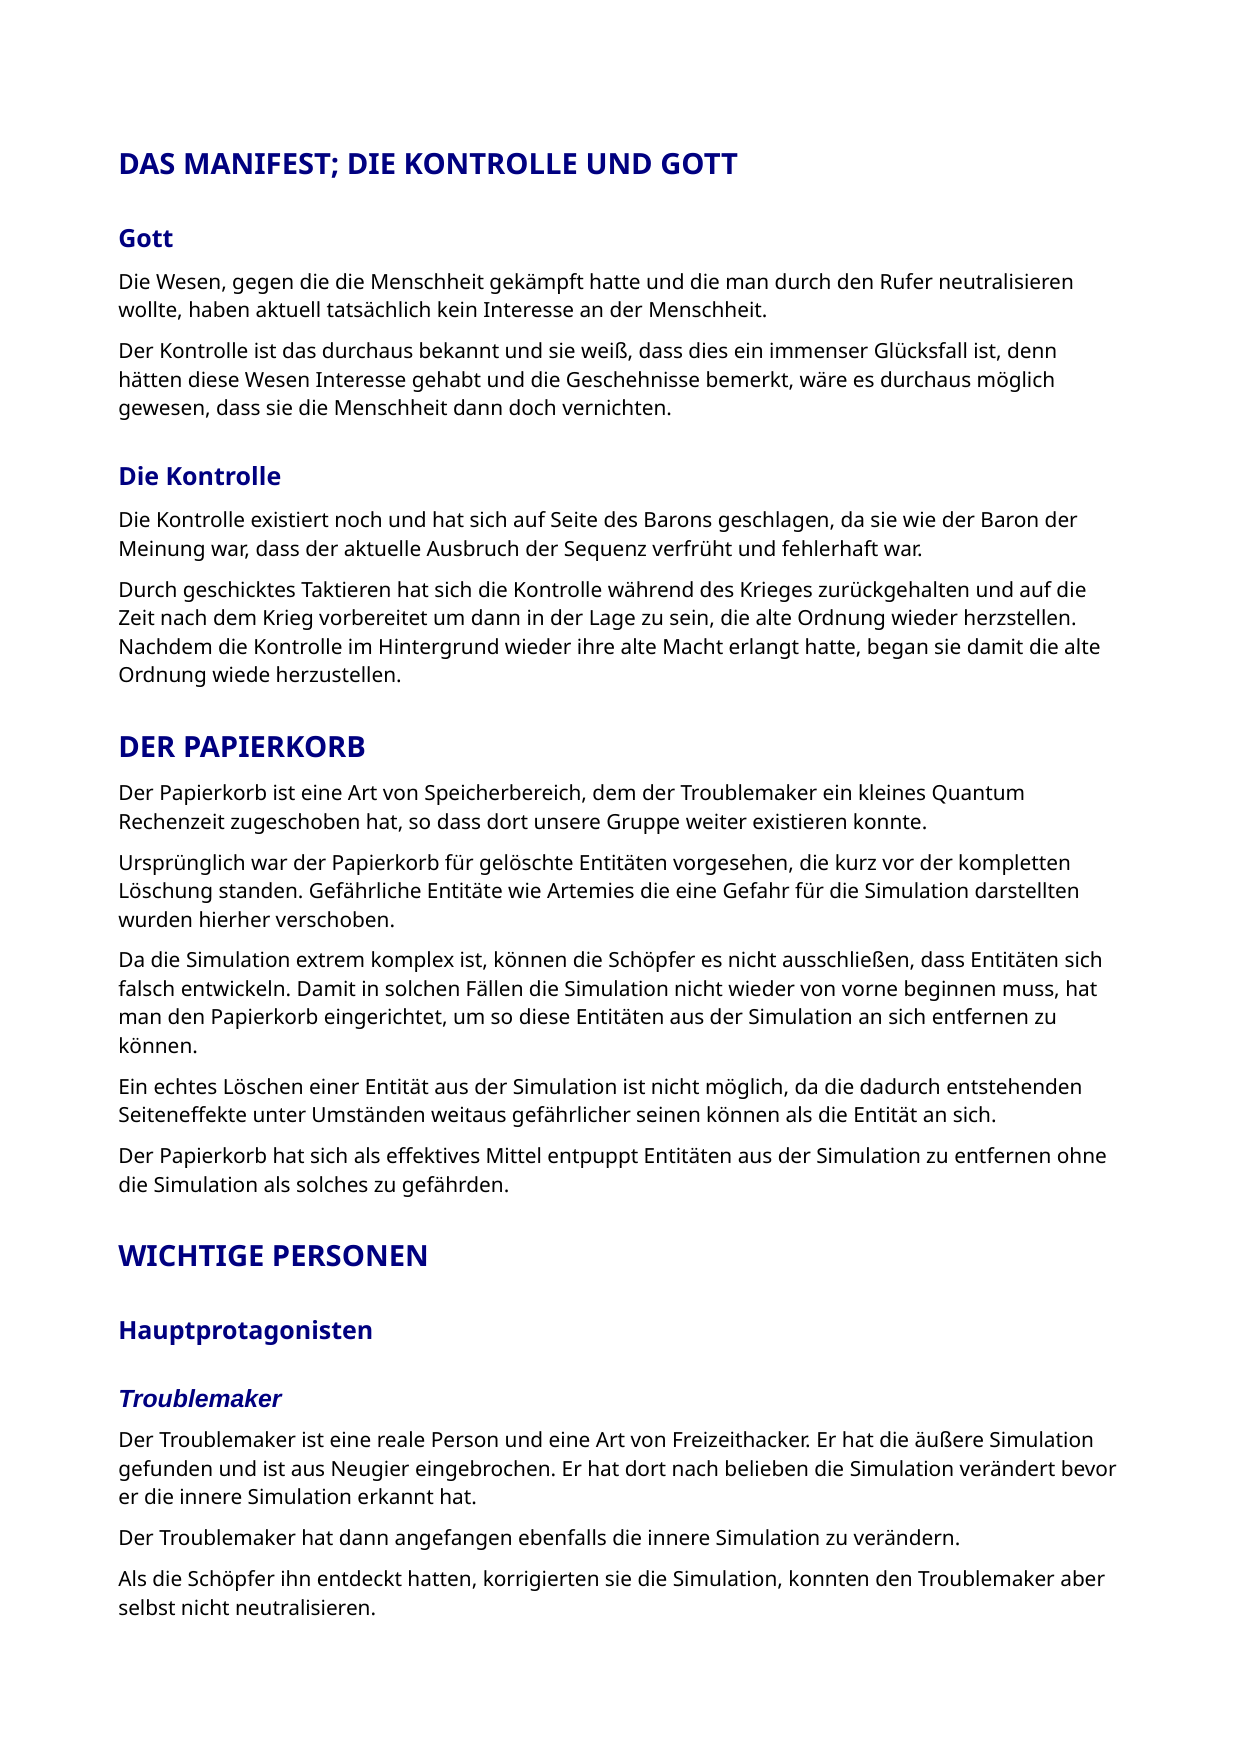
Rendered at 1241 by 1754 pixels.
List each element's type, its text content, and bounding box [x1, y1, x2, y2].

text Der Papierkorb hat sich als effektives Mittel entpuppt Entitäten aus der Simulation zu entfernen ohne die Simulation als solches zu gefährden. [118, 1141, 1122, 1198]
subtitle DAS MANIFEST; DIE KONTROLLE UND GOTT [118, 143, 1122, 183]
subtitle Hauptprotagonisten [118, 1313, 1122, 1347]
subtitle DER PAPIERKORB [118, 726, 1122, 766]
subtitle Troublemaker [118, 1384, 1122, 1413]
subtitle Gott [118, 220, 1122, 254]
text Der Kontrolle ist das durchaus bekannt und sie weiß, dass dies ein immenser Glücksfall ist, denn hätten diese Wesen Interesse gehabt und die Geschehnisse bemerkt, wäre es durchaus möglich gewesen, dass sie die Menschheit dann doch vernichten. [118, 336, 1122, 422]
text Die Kontrolle existiert noch und hat sich auf Seite des Barons geschlagen, da sie wie der Baron der Meinung war, dass der aktuelle Ausbruch der Sequenz verfrüht und fehlerhaft war. [118, 506, 1122, 562]
text Durch geschicktes Taktieren hat sich die Kontrolle während des Krieges zurückgehalten und auf die Zeit nach dem Krieg vorbereitet um dann in der Lage zu sein, die alte Ordnung wieder herzstellen. Nachdem die Kontrolle im Hintergrund wieder ihre alte Macht erlangt hatte, began sie damit die alte Ordnung wiede herzustellen. [118, 575, 1122, 689]
text Die Wesen, gegen die die Menschheit gekämpft hatte und die man durch den Rufer neutralisieren wollte, haben aktuell tatsächlich kein Interesse an der Menschheit. [118, 267, 1122, 324]
text Ursprünglich war der Papierkorb für gelöschte Entitäten vorgesehen, die kurz vor der kompletten Löschung standen. Gefährliche Entitäte wie Artemies die eine Gefahr für die Simulation darstellten wurden hierher verschoben. [118, 848, 1122, 933]
text Der Troublemaker ist eine reale Person und eine Art von Freizeithacker. Er hat die äußere Simulation gefunden und ist aus Neugier eingebrochen. Er hat dort nach belieben die Simulation verändert bevor er die innere Simulation erkannt hat. [118, 1425, 1122, 1511]
text Als die Schöpfer ihn entdeckt hatten, korrigierten sie die Simulation, konnten den Troublemaker aber selbst nicht neutralisieren. [118, 1564, 1122, 1621]
text Der Papierkorb ist eine Art von Speicherbereich, dem der Troublemaker ein kleines Quantum Rechenzeit zugeschoben hat, so dass dort unsere Gruppe weiter existieren konnte. [118, 778, 1122, 835]
text Der Troublemaker hat dann angefangen ebenfalls die innere Simulation zu verändern. [118, 1523, 1122, 1552]
text Da die Simulation extrem komplex ist, können die Schöpfer es nicht ausschließen, dass Entitäten sich falsch entwickeln. Damit in solchen Fällen die Simulation nicht wieder von vorne beginnen muss, hat man den Papierkorb eingerichtet, um so diese Entitäten aus der Simulation an sich entfernen zu können. [118, 946, 1122, 1059]
subtitle Die Kontrolle [118, 459, 1122, 493]
text Ein echtes Löschen einer Entität aus der Simulation ist nicht möglich, da die dadurch entstehenden Seiteneffekte unter Umständen weitaus gefährlicher seinen können als die Entität an sich. [118, 1072, 1122, 1129]
subtitle WICHTIGE PERSONEN [118, 1236, 1122, 1275]
